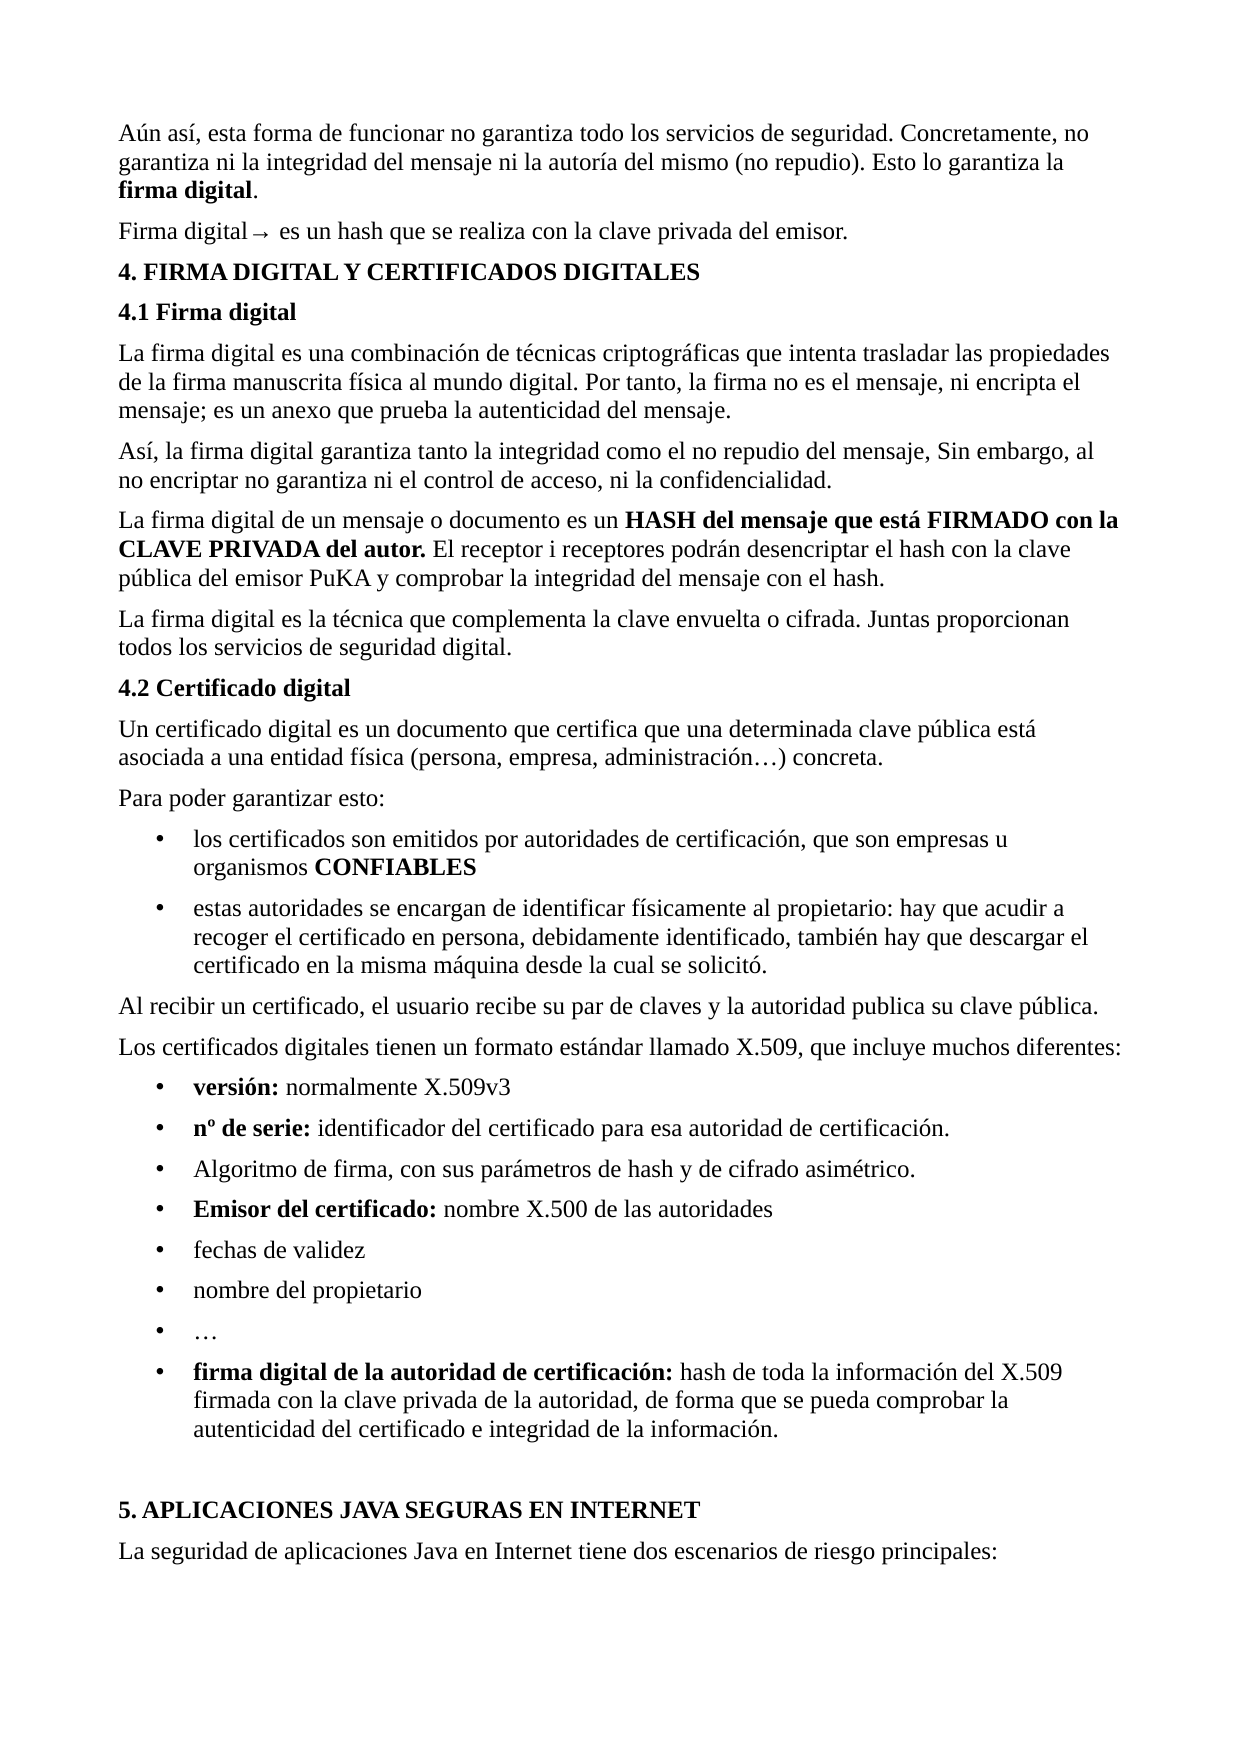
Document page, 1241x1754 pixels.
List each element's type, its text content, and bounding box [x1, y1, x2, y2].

list … [156, 1316, 1122, 1345]
list los certificados son emitidos por autoridades de certificación, que son empresas u organismos CONFIABLES [156, 824, 1122, 881]
text 4.1 Firma digital [118, 297, 1122, 326]
list Algoritmo de firma, con sus parámetros de hash y de cifrado asimétrico. [156, 1154, 1122, 1182]
list nº de serie: identificador del certificado para esa autoridad de certificación. [156, 1113, 1122, 1142]
list fechas de validez [156, 1235, 1122, 1264]
text La firma digital de un mensaje o documento es un HASH del mensaje que está FIRMADO con la CLAVE PRIVADA del autor. El receptor i receptores podrán desencriptar el hash con la clave pública del emisor PuKA y comprobar la integridad del mensaje con el hash. [118, 506, 1122, 592]
text Los certificados digitales tienen un formato estándar llamado X.509, que incluye muchos diferentes: [118, 1032, 1122, 1061]
text Aún así, esta forma de funcionar no garantiza todo los servicios de seguridad. Concretamente, no garantiza ni la integridad del mensaje ni la autoría del mismo (no repudio). Esto lo garantiza la firma digital. [118, 118, 1122, 204]
text 4.2 Certificado digital [118, 673, 1122, 702]
text 5. APLICACIONES JAVA SEGURAS EN INTERNET [118, 1496, 1122, 1524]
text Firma digital→ es un hash que se realiza con la clave privada del emisor. [118, 216, 1122, 245]
text La firma digital es la técnica que complementa la clave envuelta o cifrada. Juntas proporcionan todos los servicios de seguridad digital. [118, 604, 1122, 661]
text 4. FIRMA DIGITAL Y CERTIFICADOS DIGITALES [118, 257, 1122, 286]
text Así, la firma digital garantiza tanto la integridad como el no repudio del mensaje, Sin embargo, al no encriptar no garantiza ni el control de acceso, ni la confidencialidad. [118, 436, 1122, 494]
list versión: normalmente X.509v3 [156, 1072, 1122, 1101]
text La seguridad de aplicaciones Java en Internet tiene dos escenarios de riesgo principales: [118, 1536, 1122, 1565]
text Para poder garantizar esto: [118, 783, 1122, 812]
list nombre del propietario [156, 1276, 1122, 1304]
list firma digital de la autoridad de certificación: hash de toda la información del X.509 firmada con la clave privada de la autoridad, de forma que se pueda comprobar la autenticidad del certificado e integridad de la información. [156, 1357, 1122, 1443]
list Emisor del certificado: nombre X.500 de las autoridades [156, 1194, 1122, 1223]
text Al recibir un certificado, el usuario recibe su par de claves y la autoridad publica su clave pública. [118, 991, 1122, 1020]
list estas autoridades se encargan de identificar físicamente al propietario: hay que acudir a recoger el certificado en persona, debidamente identificado, también hay que descargar el certificado en la misma máquina desde la cual se solicitó. [156, 893, 1122, 979]
text La firma digital es una combinación de técnicas criptográficas que intenta trasladar las propiedades de la firma manuscrita física al mundo digital. Por tanto, la firma no es el mensaje, ni encripta el mensaje; es un anexo que prueba la autenticidad del mensaje. [118, 338, 1122, 424]
text Un certificado digital es un documento que certifica que una determinada clave pública está asociada a una entidad física (persona, empresa, administración…) concreta. [118, 714, 1122, 771]
